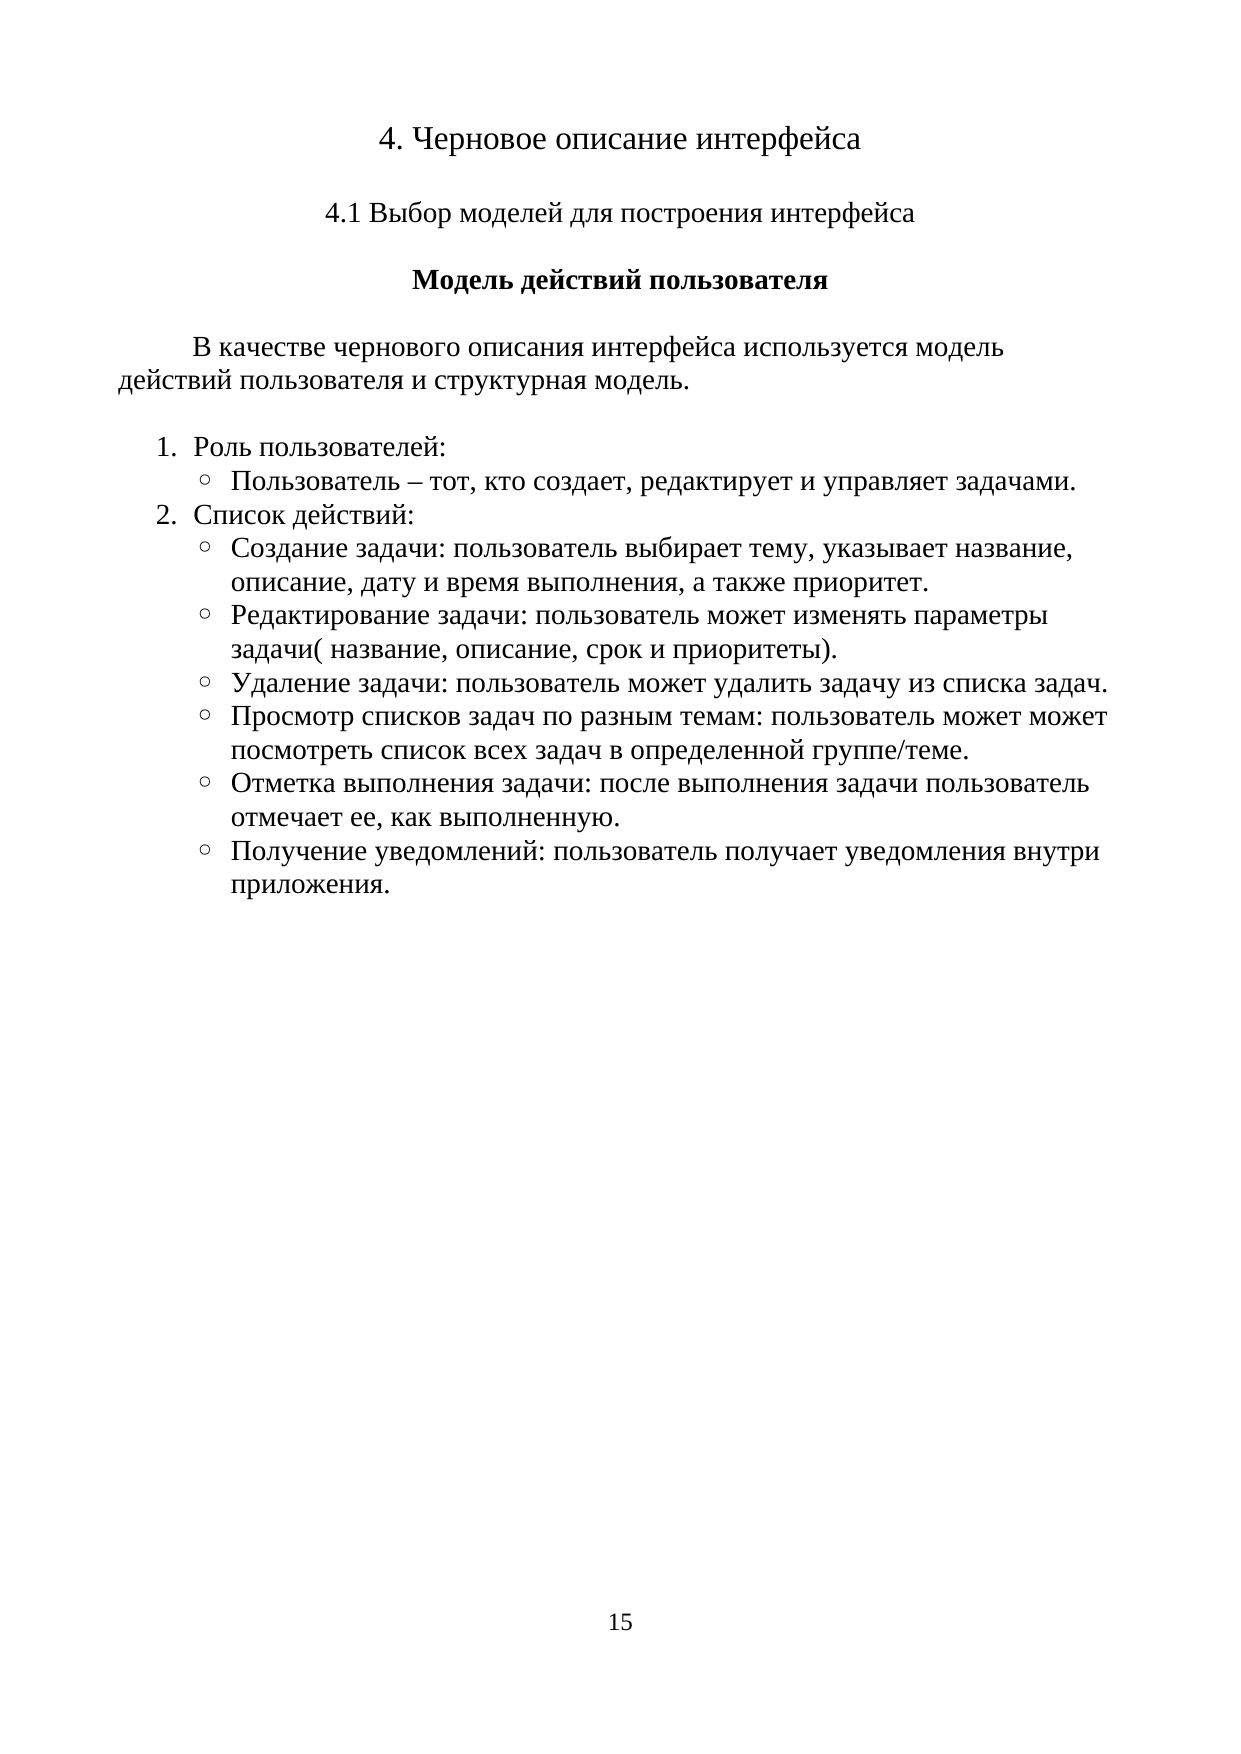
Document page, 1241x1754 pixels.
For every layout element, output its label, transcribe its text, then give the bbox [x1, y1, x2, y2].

list Отметка выполнения задачи: после выполнения задачи пользователь отмечает ее, как выполненную. [193, 766, 1122, 833]
text 4.1 Выбор моделей для построения интерфейса [118, 195, 1122, 228]
list Пользователь – тот, кто создает, редактирует и управляет задачами. [193, 463, 1122, 497]
text 4. Черновое описание интерфейса [118, 118, 1122, 156]
list Редактирование задачи: пользователь может изменять параметры задачи( название, описание, срок и приоритеты). [193, 597, 1122, 665]
list Роль пользователей: [156, 429, 1122, 463]
list Удаление задачи: пользователь может удалить задачу из списка задач. [193, 665, 1122, 698]
list Список действий: [156, 497, 1122, 530]
list Просмотр списков задач по разным темам: пользователь может может посмотреть список всех задач в определенной группе/теме. [193, 698, 1122, 766]
text В качестве чернового описания интерфейса используется модель действий пользователя и структурная модель. [118, 329, 1122, 396]
text Модель действий пользователя [118, 262, 1122, 295]
list Получение уведомлений: пользователь получает уведомления внутри приложения. [193, 833, 1122, 900]
list Создание задачи: пользователь выбирает тему, указывает название, описание, дату и время выполнения, а также приоритет. [193, 530, 1122, 597]
